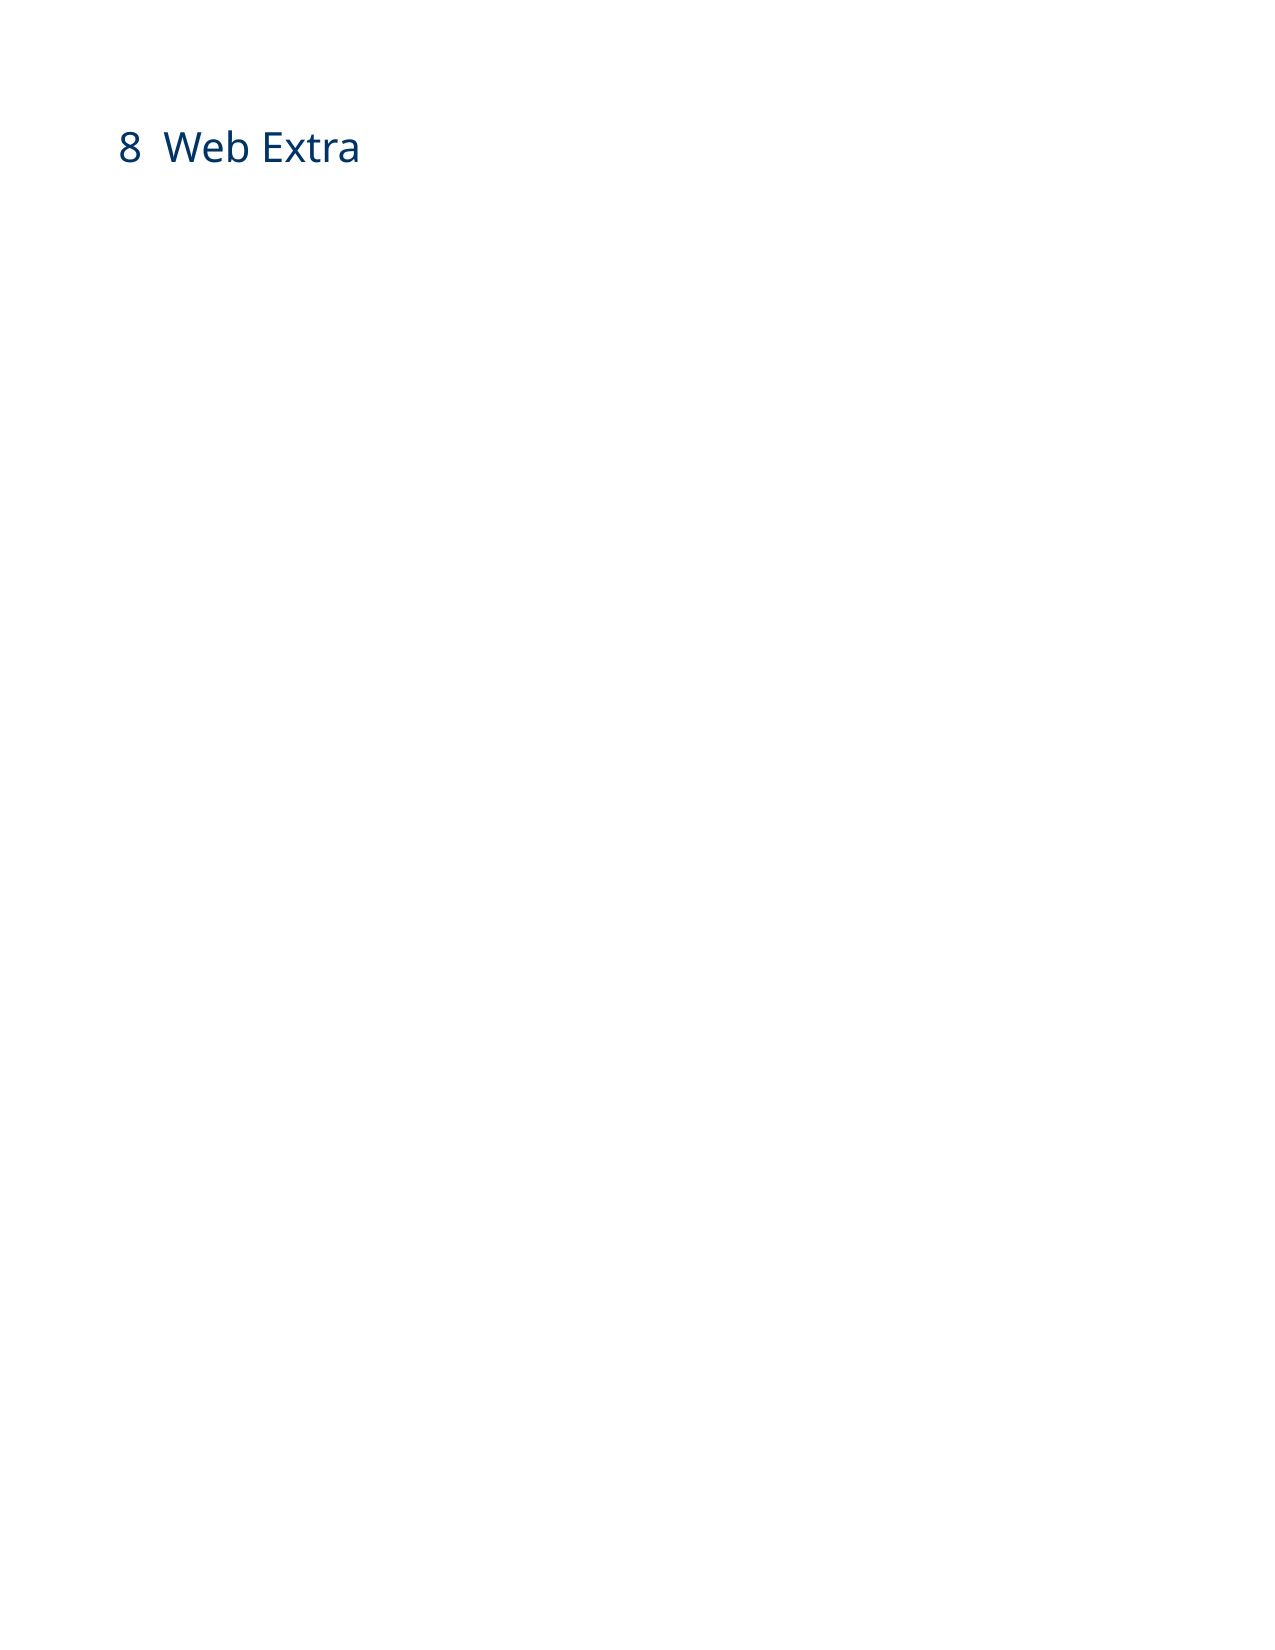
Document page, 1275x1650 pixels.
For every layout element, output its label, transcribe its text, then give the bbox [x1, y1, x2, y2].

subtitle Web Extra [118, 118, 1157, 175]
